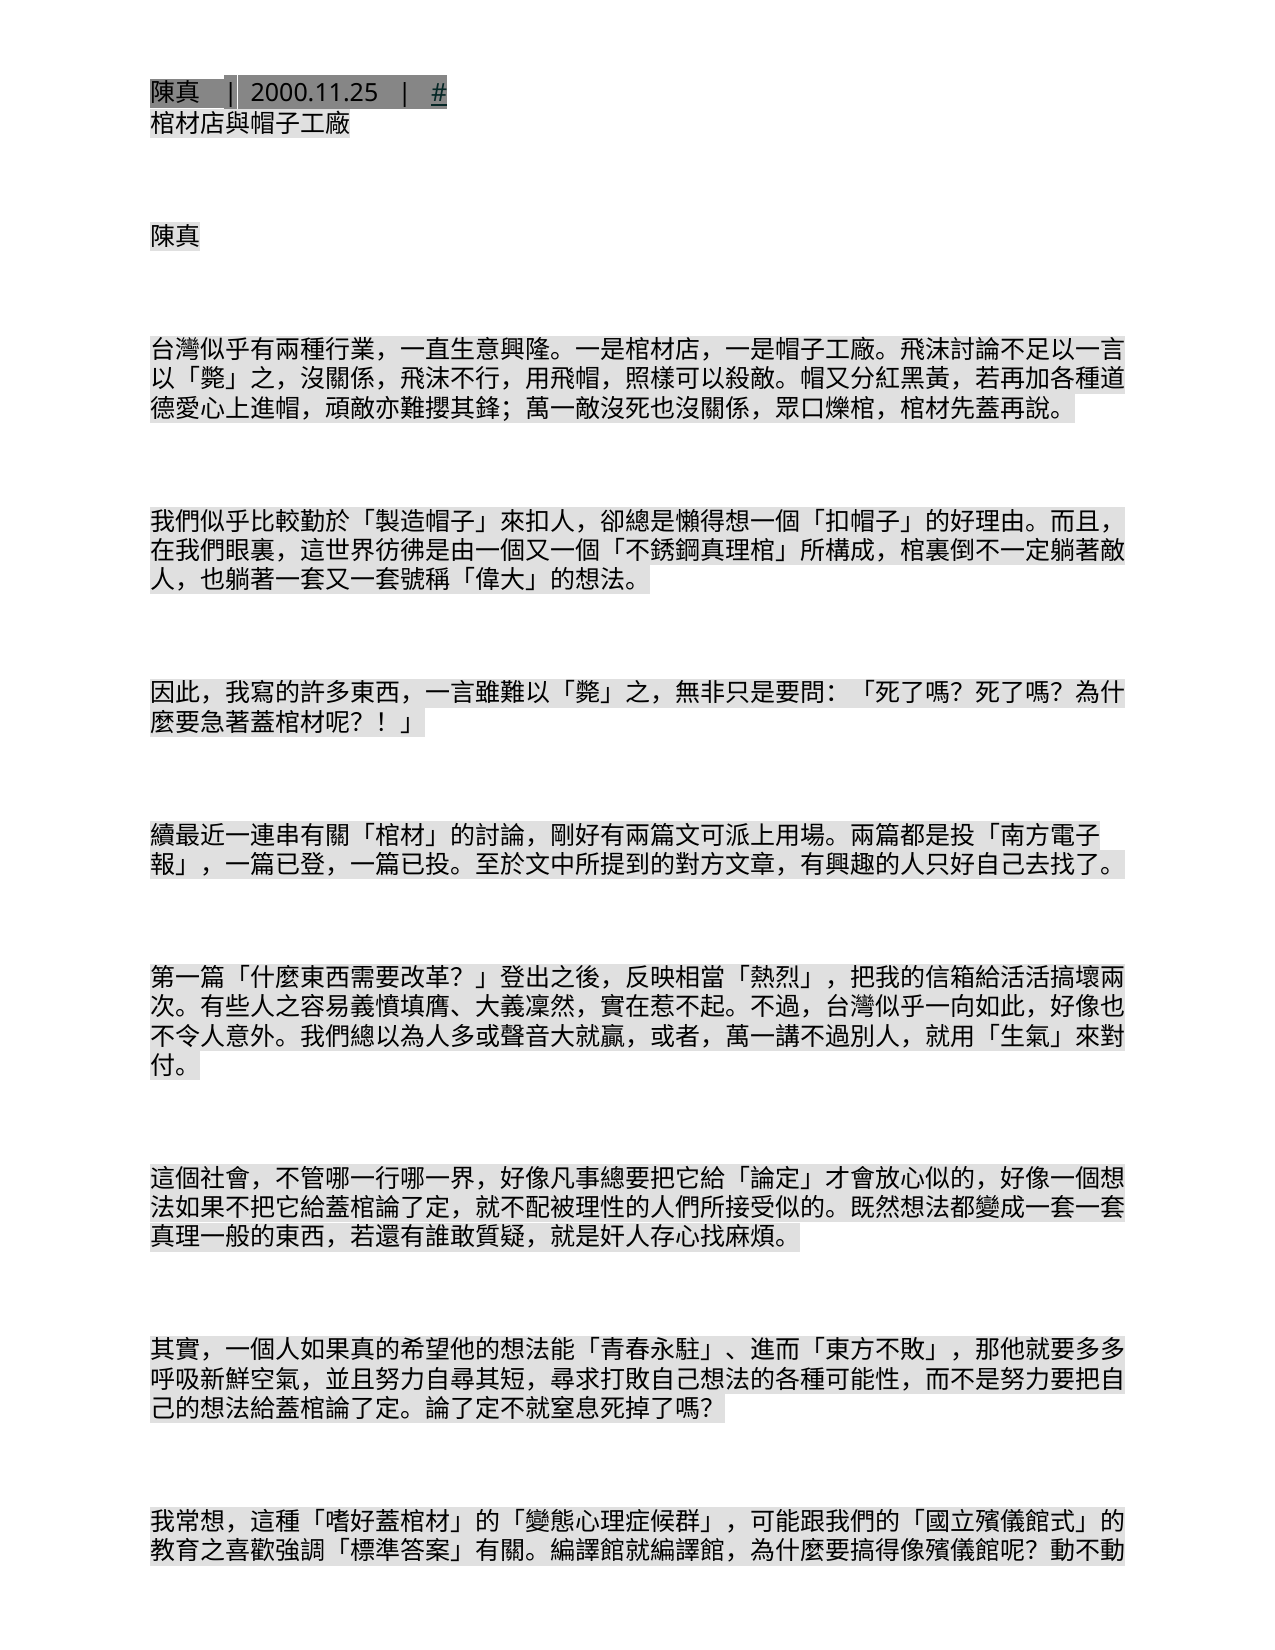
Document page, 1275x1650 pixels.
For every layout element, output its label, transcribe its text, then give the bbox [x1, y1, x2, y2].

text 我常想，這種「嗜好蓋棺材」的「變態心理症候群」，可能跟我們的「國立殯儀館式」的教育之喜歡強調「標準答案」有關。編譯館就編譯館，為什麼要搞得像殯儀館呢？動不動 [150, 1507, 1125, 1566]
text 續最近一連串有關「棺材」的討論，剛好有兩篇文可派上用場。兩篇都是投「南方電子報」，一篇已登，一篇已投。至於文中所提到的對方文章，有興趣的人只好自己去找了。 [150, 821, 1125, 879]
text 陳真 | 2000.11.25 | # [150, 75, 1125, 109]
text 陳真 [150, 222, 1125, 251]
text 我們似乎比較勤於「製造帽子」來扣人，卻總是懶得想一個「扣帽子」的好理由。而且，在我們眼裏，這世界彷彿是由一個又一個「不銹鋼真理棺」所構成，棺裏倒不一定躺著敵人，也躺著一套又一套號稱「偉大」的想法。 [150, 507, 1125, 594]
text 其實，一個人如果真的希望他的想法能「青春永駐」、進而「東方不敗」，那他就要多多呼吸新鮮空氣，並且努力自尋其短，尋求打敗自己想法的各種可能性，而不是努力要把自己的想法給蓋棺論了定。論了定不就窒息死掉了嗎？ [150, 1336, 1125, 1423]
text 這個社會，不管哪一行哪一界，好像凡事總要把它給「論定」才會放心似的，好像一個想法如果不把它給蓋棺論了定，就不配被理性的人們所接受似的。既然想法都變成一套一套真理一般的東西，若還有誰敢質疑，就是奸人存心找麻煩。 [150, 1164, 1125, 1252]
text 第一篇「什麼東西需要改革？」登出之後，反映相當「熱烈」，把我的信箱給活活搞壞兩次。有些人之容易義憤填膺、大義凜然，實在惹不起。不過，台灣似乎一向如此，好像也不令人意外。我們總以為人多或聲音大就贏，或者，萬一講不過別人，就用「生氣」來對付。 [150, 963, 1125, 1080]
text 因此，我寫的許多東西，一言雖難以「斃」之，無非只是要問：「死了嗎？死了嗎？為什麼要急著蓋棺材呢？！」 [150, 679, 1125, 737]
text 棺材店與帽子工廠 [150, 109, 1125, 138]
text 台灣似乎有兩種行業，一直生意興隆。一是棺材店，一是帽子工廠。飛沫討論不足以一言以「斃」之，沒關係，飛沫不行，用飛帽，照樣可以殺敵。帽又分紅黑黃，若再加各種道德愛心上進帽，頑敵亦難攖其鋒；萬一敵沒死也沒關係，眾口爍棺，棺材先蓋再說。 [150, 336, 1125, 423]
